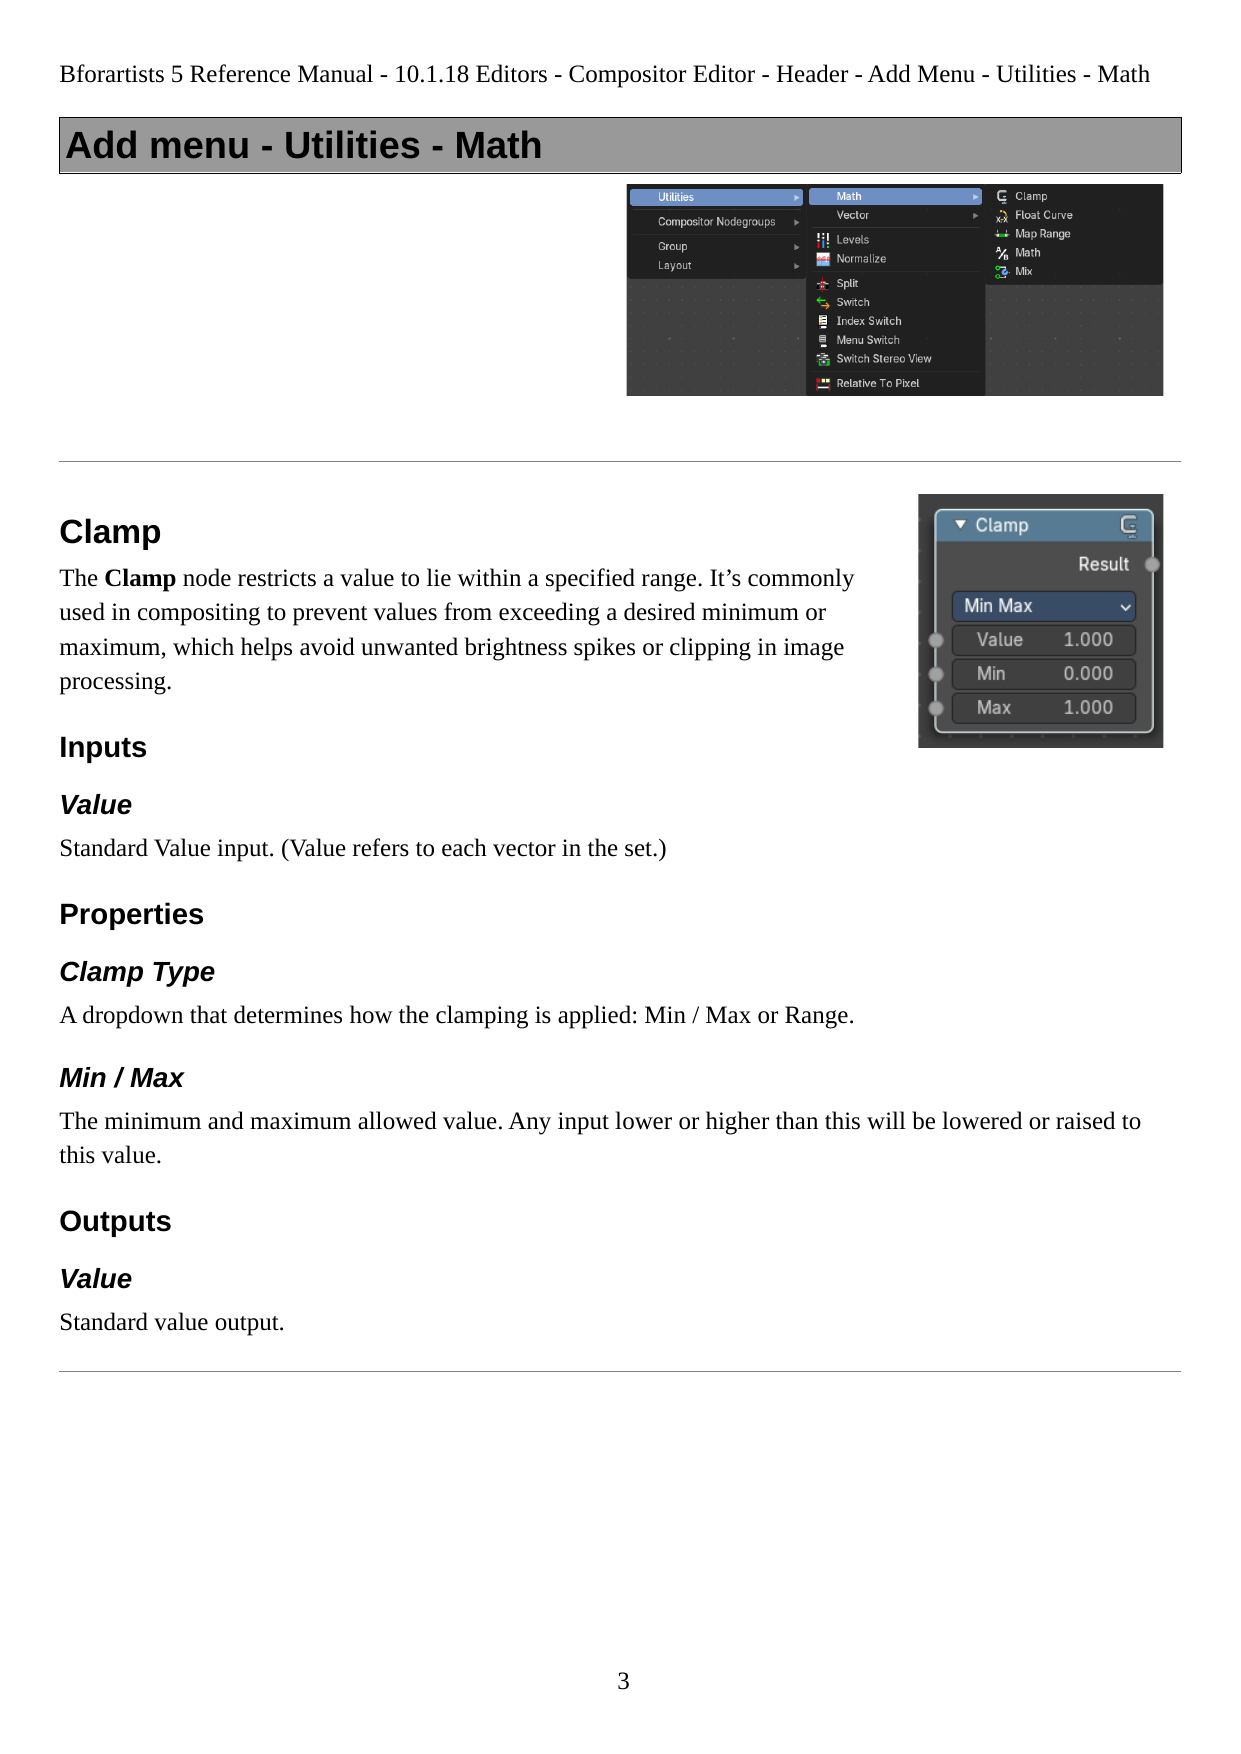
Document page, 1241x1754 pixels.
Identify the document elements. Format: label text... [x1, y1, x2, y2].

subtitle Inputs [59, 730, 1181, 764]
table_header Add menu - Utilities - Math [60, 118, 1181, 172]
subtitle Value [59, 1263, 1181, 1294]
text Standard value output. [59, 1307, 1181, 1336]
picture [918, 494, 1164, 748]
subtitle Clamp Type [59, 955, 1181, 987]
subtitle Min / Max [59, 1061, 1181, 1093]
text A dropdown that determines how the clamping is applied: Min / Max or Range. [59, 1000, 1181, 1028]
subtitle Clamp [59, 512, 918, 550]
subtitle Properties [59, 897, 1181, 930]
picture [626, 184, 1164, 396]
subtitle [1164, 512, 1181, 550]
text Standard Value input. (Value refers to each vector in the set.) [59, 833, 1181, 862]
subtitle Value [59, 789, 1181, 821]
subtitle Outputs [59, 1204, 1181, 1238]
text The minimum and maximum allowed value. Any input lower or higher than this will be lowered or raised to this value. [59, 1106, 1181, 1169]
text The Clamp node restricts a value to lie within a specified range. It’s commonly used in compositing to prevent values from exceeding a desired minimum or maximum, which helps avoid unwanted brightness spikes or clipping in image processing. [59, 563, 918, 695]
